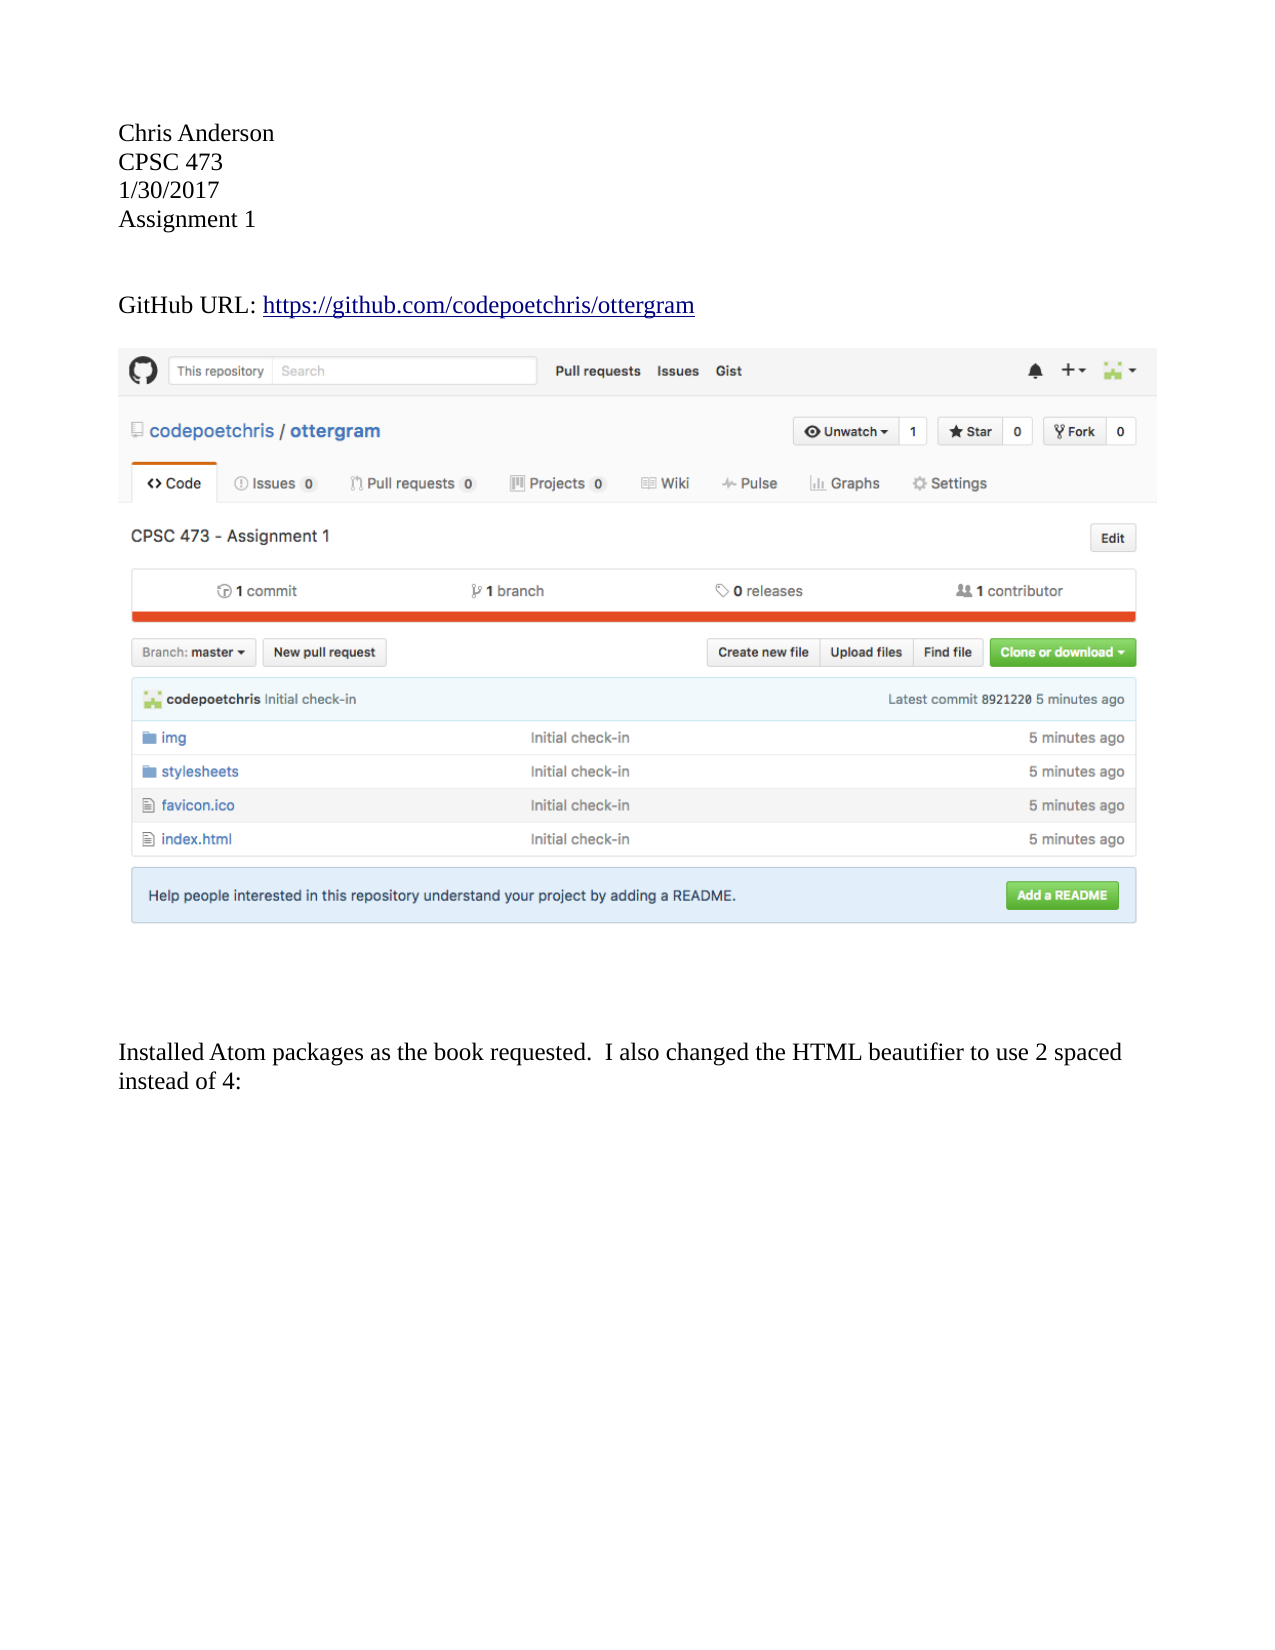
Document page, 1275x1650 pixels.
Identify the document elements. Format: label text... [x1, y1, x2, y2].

text CPSC 473 [118, 147, 1157, 176]
text Chris Anderson [118, 118, 1157, 147]
picture [118, 348, 1157, 951]
text Installed Atom packages as the book requested. I also changed the HTML beautifier to use 2 spaced instead of 4: [118, 1037, 1157, 1095]
text GitHub URL: https://github.com/codepoetchris/ottergram [118, 291, 1157, 319]
text Assignment 1 [118, 204, 1157, 233]
text 1/30/2017 [118, 176, 1157, 204]
